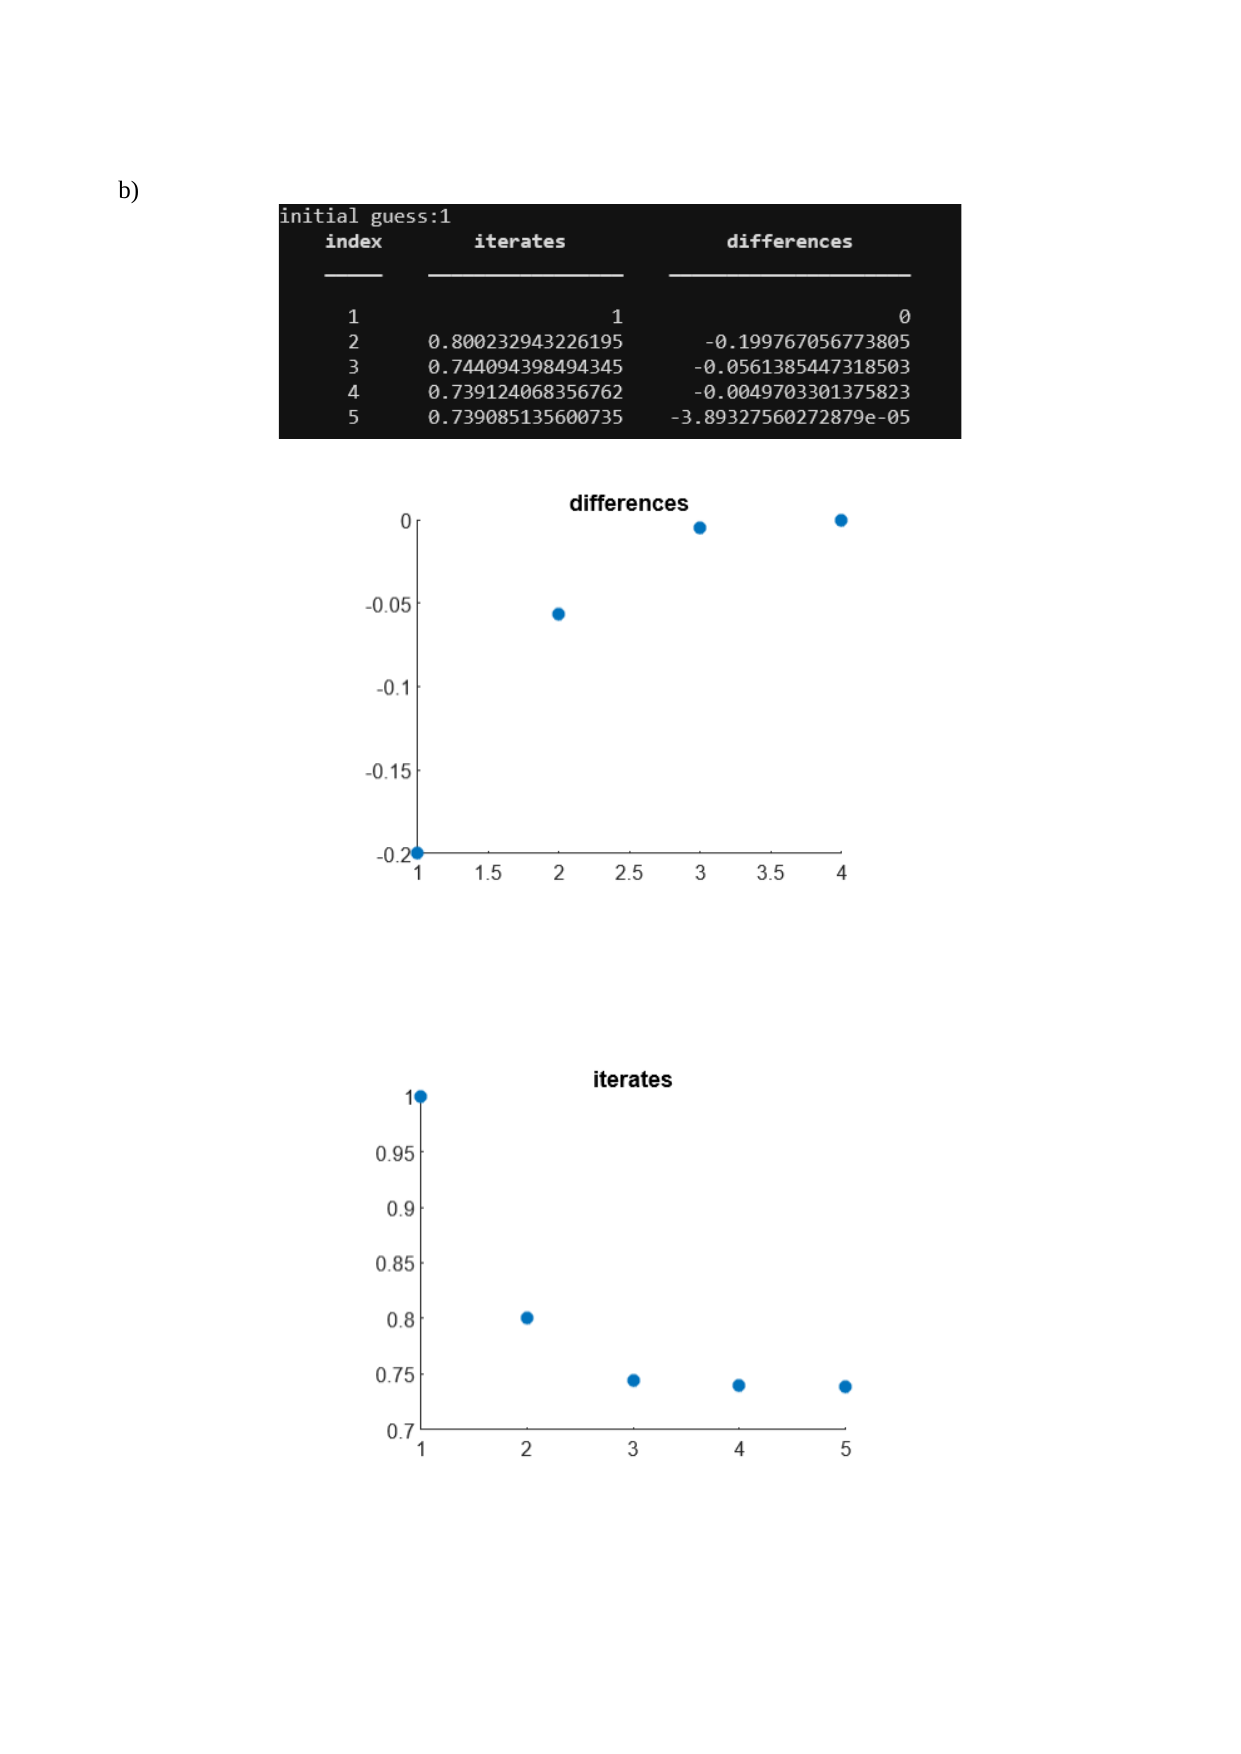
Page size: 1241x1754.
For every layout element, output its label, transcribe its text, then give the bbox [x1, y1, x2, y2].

picture [355, 1066, 885, 1470]
picture [358, 491, 882, 895]
picture [278, 204, 962, 439]
text b) [118, 176, 1122, 204]
